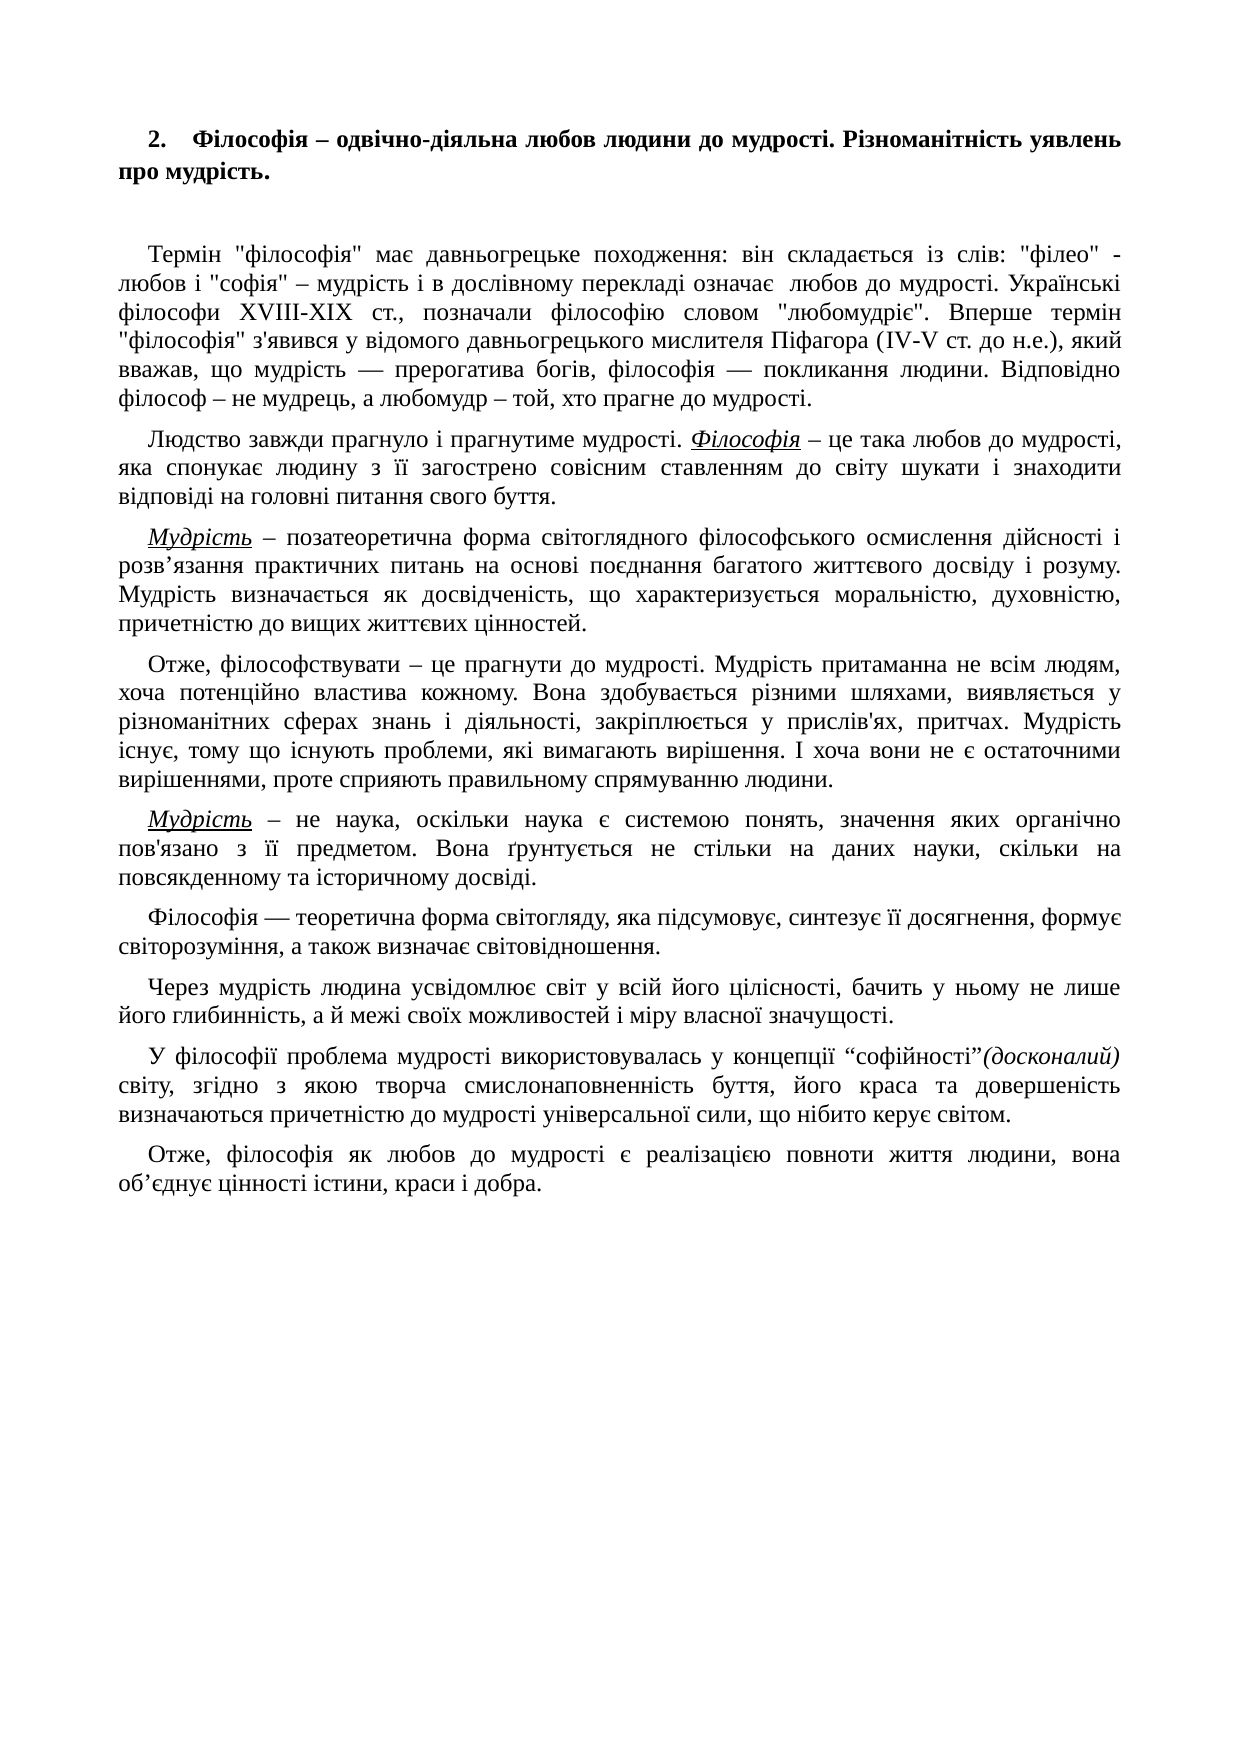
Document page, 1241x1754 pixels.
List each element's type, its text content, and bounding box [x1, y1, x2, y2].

text Мудрість – не наука, оскільки наука є системою понять, значення яких органічно пов'язано з її предметом. Вона ґрунтується не стільки на даних науки, скільки на повсякденному та історичному досвіді. [118, 804, 1122, 891]
list Філософія – одвічно-діяльна любов людини до мудрості. Різноманітність уявлень про мудрість. [118, 124, 1122, 187]
text Людство завжди прагнуло і прагнутиме мудрості. Філософія – це така любов до мудрості, яка спонукає людину з її загострено совісним ставленням до світу шукати і знаходити відповіді на головні питання свого буття. [118, 424, 1122, 510]
text Через мудрість людина усвідомлює світ у всій його цілісності, бачить у ньому не лише його глибинність, а й межі своїх можливостей і міру власної значущості. [118, 972, 1122, 1029]
text Отже, філософствувати – це прагнути до мудрості. Мудрість притаманна не всім людям, хоча потенційно властива кожному. Вона здобувається різними шляхами, виявляється у різноманітних сферах знань і діяльності, закріплюється у прислів'ях, притчах. Мудрість існує, тому що існують проблеми, які вимагають вирішення. І хоча вони не є остаточними вирішеннями, проте сприяють правильному спрямуванню людини. [118, 649, 1122, 792]
text Отже, філософія як любов до мудрості є реалізацією повноти життя людини, вона об’єднує цінності істини, краси і добра. [118, 1139, 1122, 1197]
text У філософії проблема мудрості використовувалась у концепції “софійності”(досконалий) світу, згідно з якою творча смислонаповненність буття, його краса та довершеність визначаються причетністю до мудрості універсальної сили, що нібито керує світом. [118, 1041, 1122, 1127]
text Термін "філософія" має давньогрецьке походження: він складається із слів: "філео" - любов і "софія" – мудрість і в дослівному перекладі означає любов до мудрості. Українські філософи XVIII-XIX ст., позначали філософію словом "любомудріє". Вперше термін "філософія" з'явився у відомого давньогрецького мислителя Піфагора (IV-V ст. до н.е.), який вважав, що мудрість — прерогатива богів, філософія — покликання людини. Відповідно філософ – не мудрець, а любомудр – той, хто прагне до мудрості. [118, 239, 1122, 412]
text Мудрість – позатеоретична форма світоглядного філософського осмислення дійсності і розв’язання практичних питань на основі поєднання багатого життєвого досвіду і розуму. Мудрість визначається як досвідченість, що характеризується моральністю, духовністю, причетністю до вищих життєвих цінностей. [118, 522, 1122, 637]
text Філософія — теоретична форма світогляду, яка підсумовує, синтезує її досягнення, формує світорозуміння, а також визначає світовідношення. [118, 902, 1122, 960]
